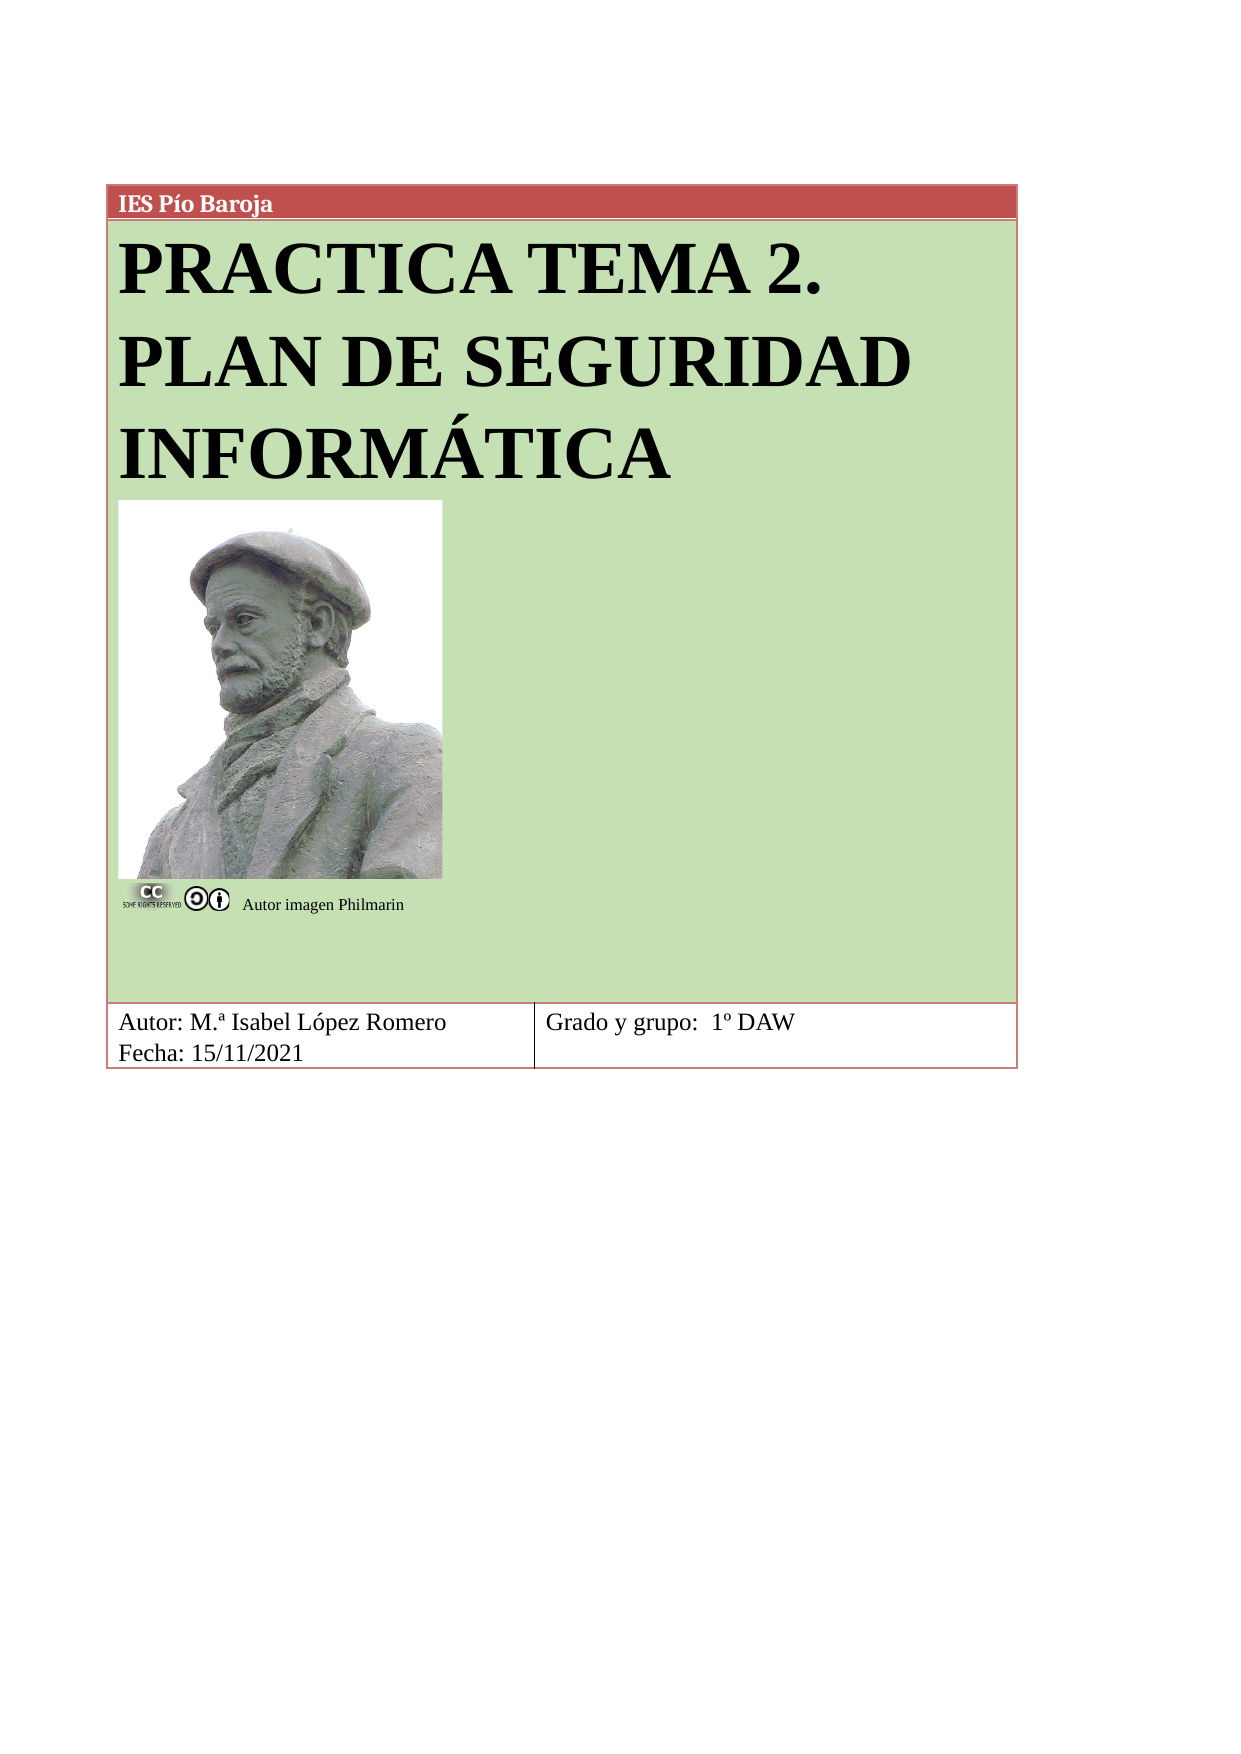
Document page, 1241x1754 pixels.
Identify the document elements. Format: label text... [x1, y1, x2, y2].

table_cell Autor: M.ª Isabel López Romero Fecha: 15/11/2021 [108, 1004, 534, 1067]
table_cell PRACTICA TEMA 2. PLAN DE SEGURIDAD INFORMÁTICA Autor imagen Philmarin [108, 221, 1016, 1002]
table_cell Grado y grupo: 1º DAW [535, 1004, 1016, 1067]
table_header IES Pío Baroja [108, 186, 1016, 218]
picture [118, 883, 230, 911]
picture [118, 500, 443, 879]
